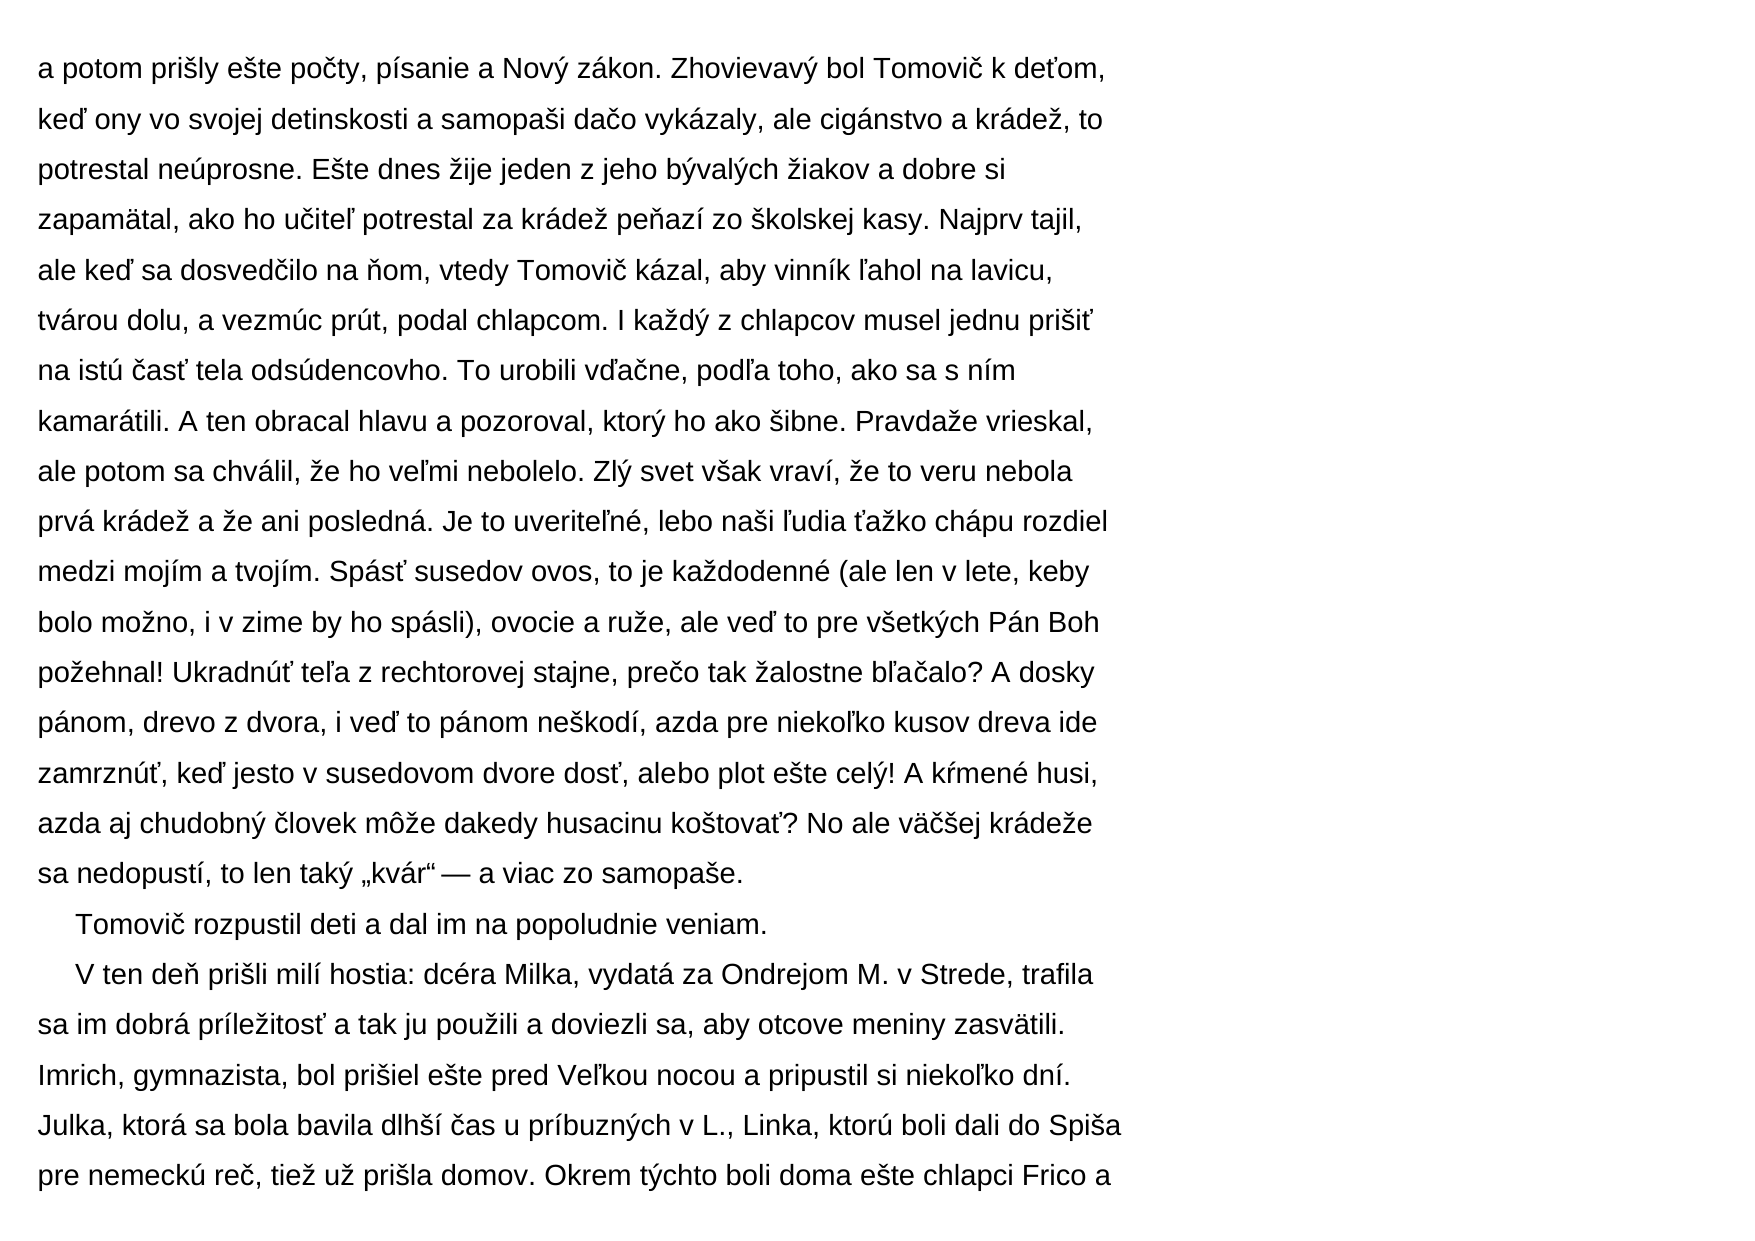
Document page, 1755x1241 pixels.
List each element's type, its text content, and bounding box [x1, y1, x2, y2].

text V ten deň prišli milí hostia: dcéra Milka, vydatá za Ondrejom M. v Strede, trafila sa im dobrá prí­ležitosť a tak ju použili a doviezli sa, aby otcove meniny zasvätili. Imrich, gymnazista, bol prišiel ešte pred Veľkou nocou a pripustil si niekoľko dní. Julka, ktorá sa bola bavila dlhší čas u prí­buzných v L., Linka, ktorú boli dali do Spiša pre nemeckú reč, tiež už prišla domov. Okrem týchto boli doma ešte chlapci Frico a [37, 957, 1130, 1192]
text a potom prišly ešte počty, písanie a Nový zákon. Zhovievavý bol Tomovič k deťom, keď ony vo svojej detinskosti a samopaši dačo vykázaly, ale cigánstvo a krádež, to potrestal neúprosne. Ešte dnes žije jeden z jeho bývalých žiakov a dobre si zapamätal, ako ho uči­teľ potrestal za krádež peňazí zo školskej kasy. Najprv tajil, ale keď sa dosvedčilo na ňom, vtedy Tomovič kázal, aby vinník ľahol na lavicu, tvárou dolu, a vezmúc prút, podal chlapcom. I každý z chlapcov musel jednu prišiť na istú časť tela od­súdencovho. To urobili vďačne, podľa toho, ako sa s ním kamarátili. A ten obracal hlavu a pozoroval, ktorý ho ako šibne. Pravdaže vrieskal, ale potom sa chválil, že ho veľmi nebolelo. Zlý svet však vraví, že to veru nebola prvá krádež a že ani posledná. Je to uveriteľné, lebo naši ľudia ťažko chápu rozdiel medzi mojím a tvojím. Spásť susedov ovos, to je každodenné (ale len v lete, keby bolo možno, i v zime by ho spásli), ovocie a ruže, ale veď to pre všetkých Pán Boh požehnal! Ukradnúť teľa z rechtorovej stajne, prečo tak žalostne bľa­čalo? A dosky pánom, drevo z dvora, i veď to pá­nom neškodí, azda pre niekoľko kusov dreva ide zamrznúť, keď jesto v susedovom dvore dosť, ale­bo plot ešte celý! A kŕmené husi, azda aj chudobný človek môže dakedy husacinu koštovať? No ale väčšej krádeže sa nedopustí, to len taký „kvár“ — a viac zo samopaše. [37, 51, 1130, 890]
text Tomovič rozpustil deti a dal im na popoludnie veniam. [37, 907, 1130, 940]
